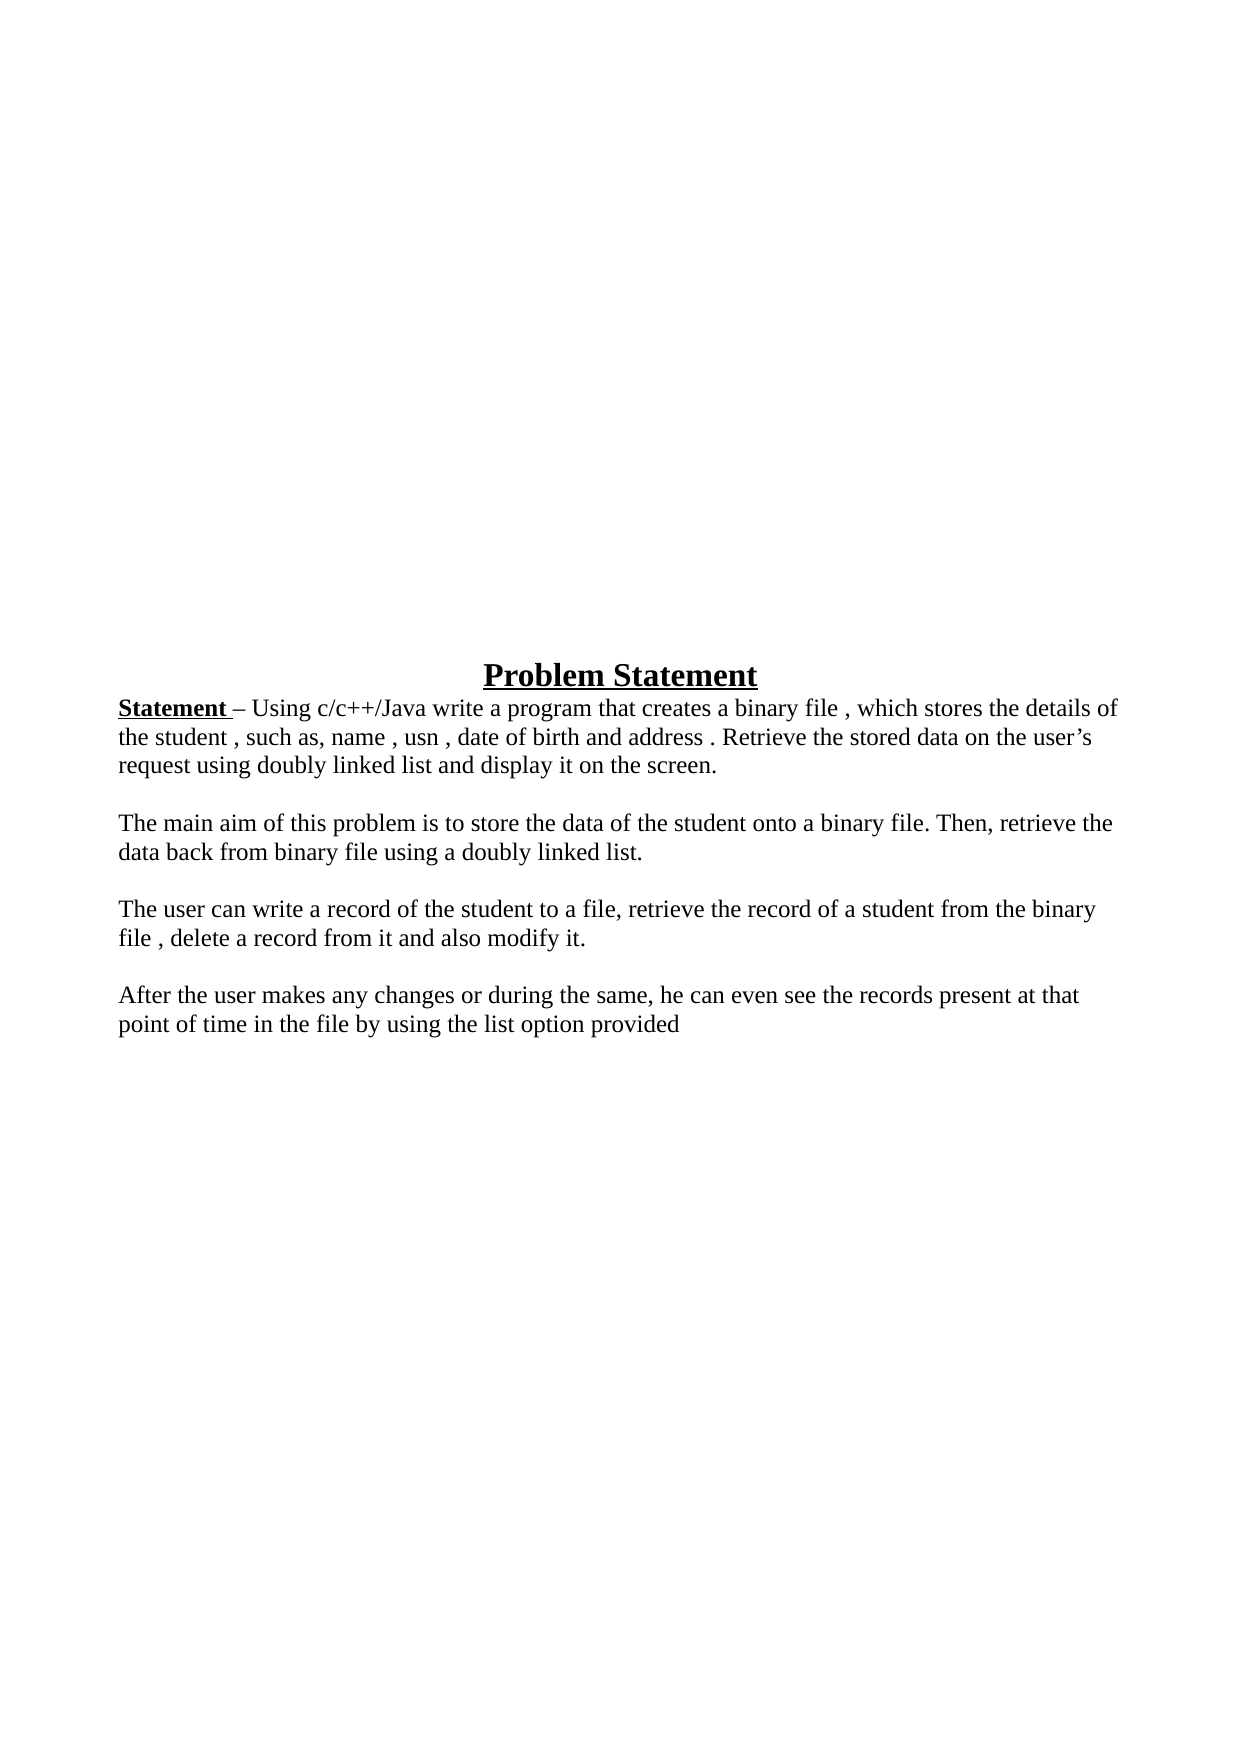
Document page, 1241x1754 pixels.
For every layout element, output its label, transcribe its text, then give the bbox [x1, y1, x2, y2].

text After the user makes any changes or during the same, he can even see the records present at that point of time in the file by using the list option provided [118, 981, 1122, 1038]
text Problem Statement [118, 655, 1122, 693]
text The user can write a record of the student to a file, retrieve the record of a student from the binary file , delete a record from it and also modify it. [118, 894, 1122, 952]
text Statement – Using c/c++/Java write a program that creates a binary file , which stores the details of the student , such as, name , usn , date of birth and address . Retrieve the stored data on the user’s request using doubly linked list and display it on the screen. [118, 693, 1122, 779]
text The main aim of this problem is to store the data of the student onto a binary file. Then, retrieve the data back from binary file using a doubly linked list. [118, 808, 1122, 866]
